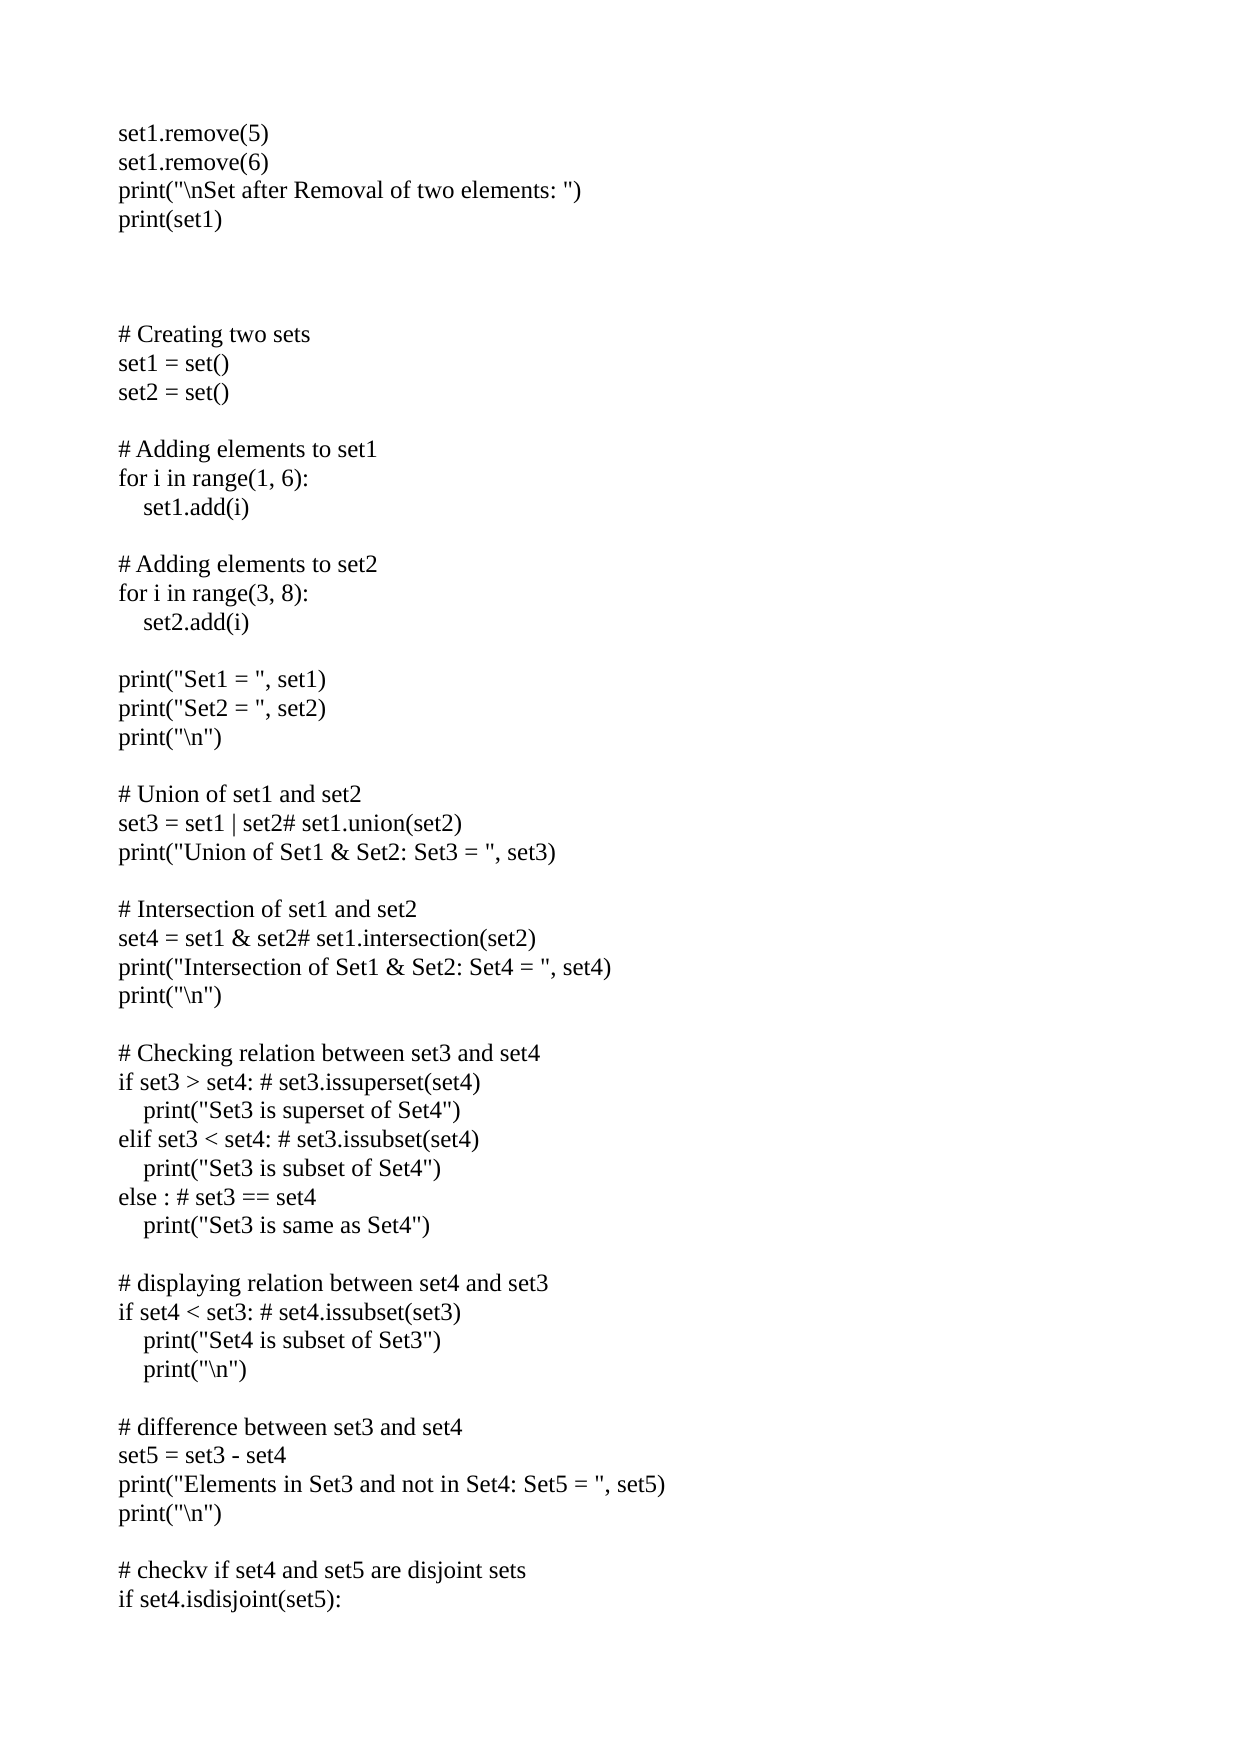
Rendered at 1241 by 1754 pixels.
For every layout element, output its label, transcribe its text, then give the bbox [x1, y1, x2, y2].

text print("Set3 is superset of Set4") [118, 1096, 1122, 1124]
text for i in range(1, 6): [118, 463, 1122, 492]
text # difference between set3 and set4 [118, 1412, 1122, 1441]
text print("\n") [118, 1354, 1122, 1383]
text print("\n") [118, 1498, 1122, 1527]
text print("Set3 is subset of Set4") [118, 1153, 1122, 1182]
text set5 = set3 - set4 [118, 1441, 1122, 1469]
text print("Set3 is same as Set4") [118, 1211, 1122, 1239]
text # Checking relation between set3 and set4 [118, 1038, 1122, 1067]
text set2.add(i) [118, 607, 1122, 636]
text print(set1) [118, 204, 1122, 233]
text print("\n") [118, 722, 1122, 751]
text else : # set3 == set4 [118, 1182, 1122, 1211]
text elif set3 < set4: # set3.issubset(set4) [118, 1124, 1122, 1153]
text set1.remove(5) [118, 118, 1122, 147]
text set4 = set1 & set2# set1.intersection(set2) [118, 923, 1122, 952]
text print("Set4 is subset of Set3") [118, 1326, 1122, 1354]
text print("Set1 = ", set1) [118, 664, 1122, 693]
text # Intersection of set1 and set2 [118, 894, 1122, 923]
text # Creating two sets [118, 319, 1122, 348]
text set1 = set() [118, 348, 1122, 377]
text set1.add(i) [118, 492, 1122, 521]
text print("\n") [118, 981, 1122, 1009]
text print("Elements in Set3 and not in Set4: Set5 = ", set5) [118, 1469, 1122, 1498]
text if set4.isdisjoint(set5): [118, 1584, 1122, 1613]
text print("Set2 = ", set2) [118, 693, 1122, 722]
text # Adding elements to set1 [118, 434, 1122, 463]
text # displaying relation between set4 and set3 [118, 1268, 1122, 1297]
text if set3 > set4: # set3.issuperset(set4) [118, 1067, 1122, 1096]
text print("Union of Set1 & Set2: Set3 = ", set3) [118, 837, 1122, 866]
text if set4 < set3: # set4.issubset(set3) [118, 1297, 1122, 1326]
text # Adding elements to set2 [118, 549, 1122, 578]
text # Union of set1 and set2 [118, 779, 1122, 808]
text print("Intersection of Set1 & Set2: Set4 = ", set4) [118, 952, 1122, 981]
text for i in range(3, 8): [118, 578, 1122, 607]
text set2 = set() [118, 377, 1122, 406]
text # checkv if set4 and set5 are disjoint sets [118, 1556, 1122, 1584]
text set3 = set1 | set2# set1.union(set2) [118, 808, 1122, 837]
text print("\nSet after Removal of two elements: ") [118, 176, 1122, 204]
text set1.remove(6) [118, 147, 1122, 176]
